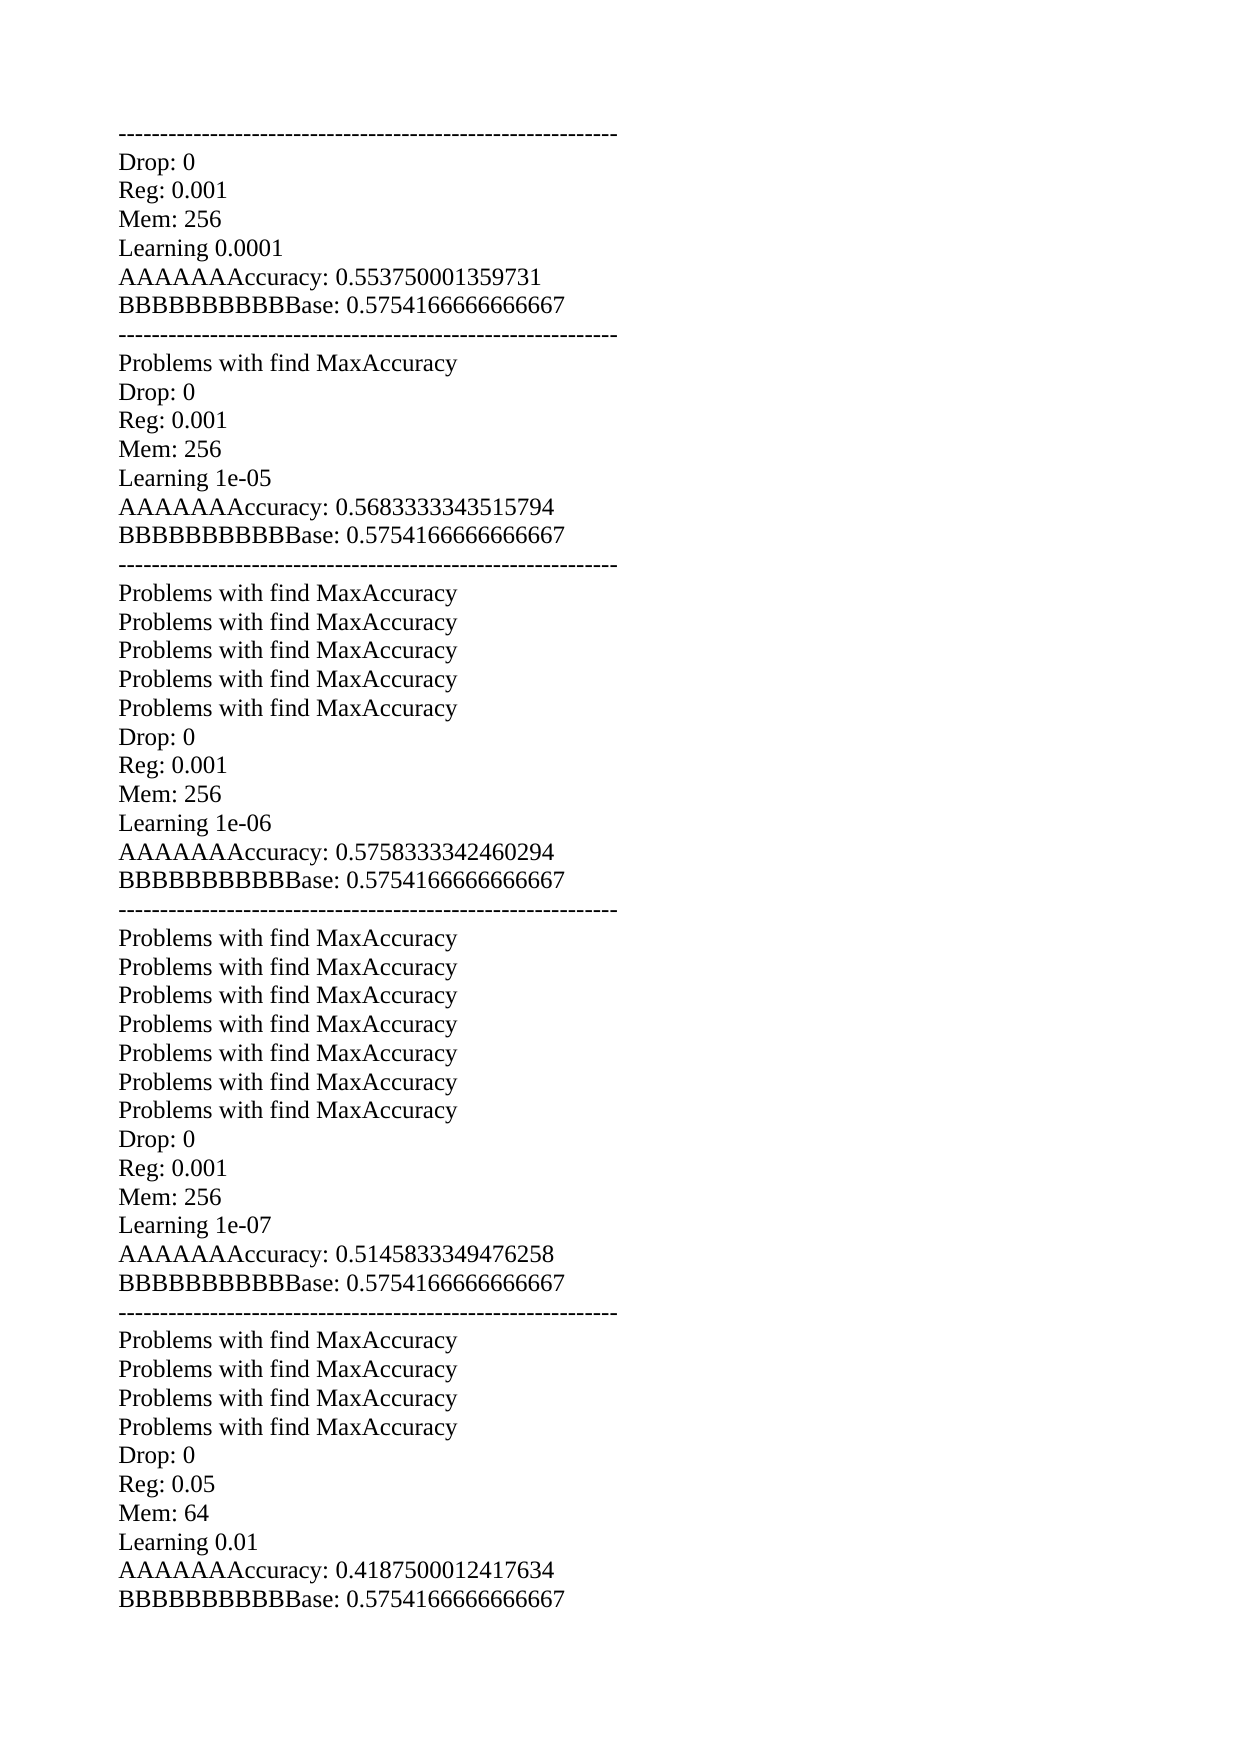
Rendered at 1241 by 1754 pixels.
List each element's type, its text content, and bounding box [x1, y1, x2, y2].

text Reg: 0.001 [118, 406, 1122, 434]
text Mem: 256 [118, 204, 1122, 233]
text Drop: 0 [118, 1124, 1122, 1153]
text Reg: 0.001 [118, 1153, 1122, 1182]
text Problems with find MaxAccuracy [118, 578, 1122, 607]
text Reg: 0.001 [118, 176, 1122, 204]
text AAAAAAAccuracy: 0.553750001359731 [118, 262, 1122, 291]
text Drop: 0 [118, 722, 1122, 751]
text Reg: 0.05 [118, 1469, 1122, 1498]
text Problems with find MaxAccuracy [118, 1354, 1122, 1383]
text ------------------------------------------------------------ [118, 549, 1122, 578]
text Problems with find MaxAccuracy [118, 1067, 1122, 1096]
text Mem: 256 [118, 434, 1122, 463]
text Problems with find MaxAccuracy [118, 1326, 1122, 1354]
text Reg: 0.001 [118, 751, 1122, 779]
text Problems with find MaxAccuracy [118, 981, 1122, 1009]
text Mem: 256 [118, 1182, 1122, 1211]
text Drop: 0 [118, 1441, 1122, 1469]
text ------------------------------------------------------------ [118, 1297, 1122, 1326]
text Problems with find MaxAccuracy [118, 1038, 1122, 1067]
text Problems with find MaxAccuracy [118, 952, 1122, 981]
text Problems with find MaxAccuracy [118, 1009, 1122, 1038]
text Drop: 0 [118, 377, 1122, 406]
text Problems with find MaxAccuracy [118, 1383, 1122, 1412]
text ------------------------------------------------------------ [118, 118, 1122, 147]
text Problems with find MaxAccuracy [118, 923, 1122, 952]
text BBBBBBBBBBBase: 0.5754166666666667 [118, 521, 1122, 549]
text ------------------------------------------------------------ [118, 894, 1122, 923]
text Problems with find MaxAccuracy [118, 1412, 1122, 1441]
text Learning 1e-06 [118, 808, 1122, 837]
text Problems with find MaxAccuracy [118, 607, 1122, 636]
text Problems with find MaxAccuracy [118, 348, 1122, 377]
text AAAAAAAccuracy: 0.5145833349476258 [118, 1239, 1122, 1268]
text BBBBBBBBBBBase: 0.5754166666666667 [118, 1268, 1122, 1297]
text BBBBBBBBBBBase: 0.5754166666666667 [118, 291, 1122, 319]
text Problems with find MaxAccuracy [118, 664, 1122, 693]
text Drop: 0 [118, 147, 1122, 176]
text Learning 0.0001 [118, 233, 1122, 262]
text ------------------------------------------------------------ [118, 319, 1122, 348]
text Problems with find MaxAccuracy [118, 1096, 1122, 1124]
text BBBBBBBBBBBase: 0.5754166666666667 [118, 866, 1122, 894]
text Learning 1e-07 [118, 1211, 1122, 1239]
text Learning 1e-05 [118, 463, 1122, 492]
text Problems with find MaxAccuracy [118, 636, 1122, 664]
text AAAAAAAccuracy: 0.5683333343515794 [118, 492, 1122, 521]
text Learning 0.01 [118, 1527, 1122, 1556]
text Problems with find MaxAccuracy [118, 693, 1122, 722]
text AAAAAAAccuracy: 0.4187500012417634 [118, 1556, 1122, 1584]
text AAAAAAAccuracy: 0.5758333342460294 [118, 837, 1122, 866]
text Mem: 256 [118, 779, 1122, 808]
text Mem: 64 [118, 1498, 1122, 1527]
text BBBBBBBBBBBase: 0.5754166666666667 [118, 1584, 1122, 1613]
